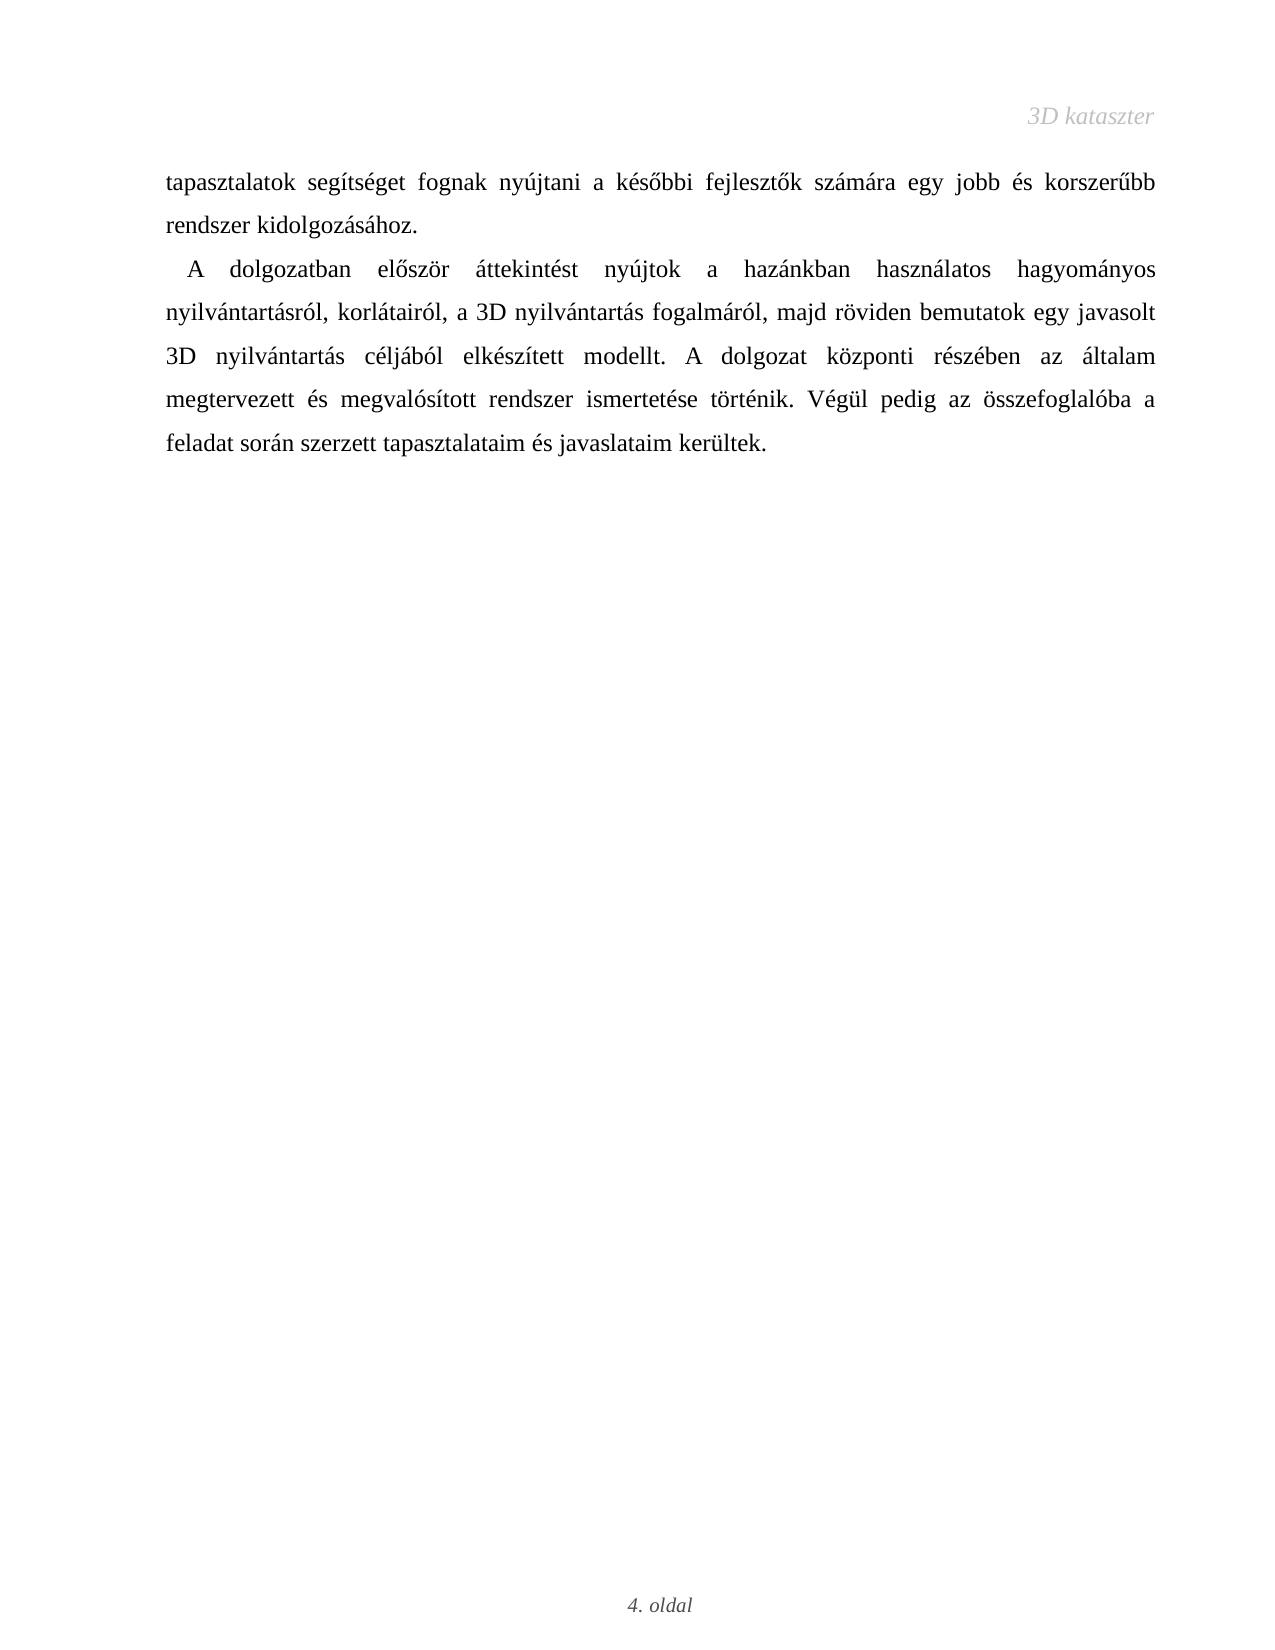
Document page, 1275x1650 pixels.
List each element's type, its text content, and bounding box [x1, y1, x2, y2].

text tapasztalatok segítséget fognak nyújtani a későbbi fejlesztők számára egy jobb és korszerűbb rendszer kidolgozásához. [166, 167, 1156, 239]
text A dolgozatban először áttekintést nyújtok a hazánkban használatos hagyományos nyilvántartásról, korlátairól, a 3D nyilvántartás fogalmáról, majd röviden bemutatok egy javasolt 3D nyilvántartás céljából elkészített modellt. A dolgozat központi részében az általam megtervezett és megvalósított rendszer ismertetése történik. Végül pedig az összefoglalóba a feladat során szerzett tapasztalataim és javaslataim kerültek. [166, 254, 1156, 457]
